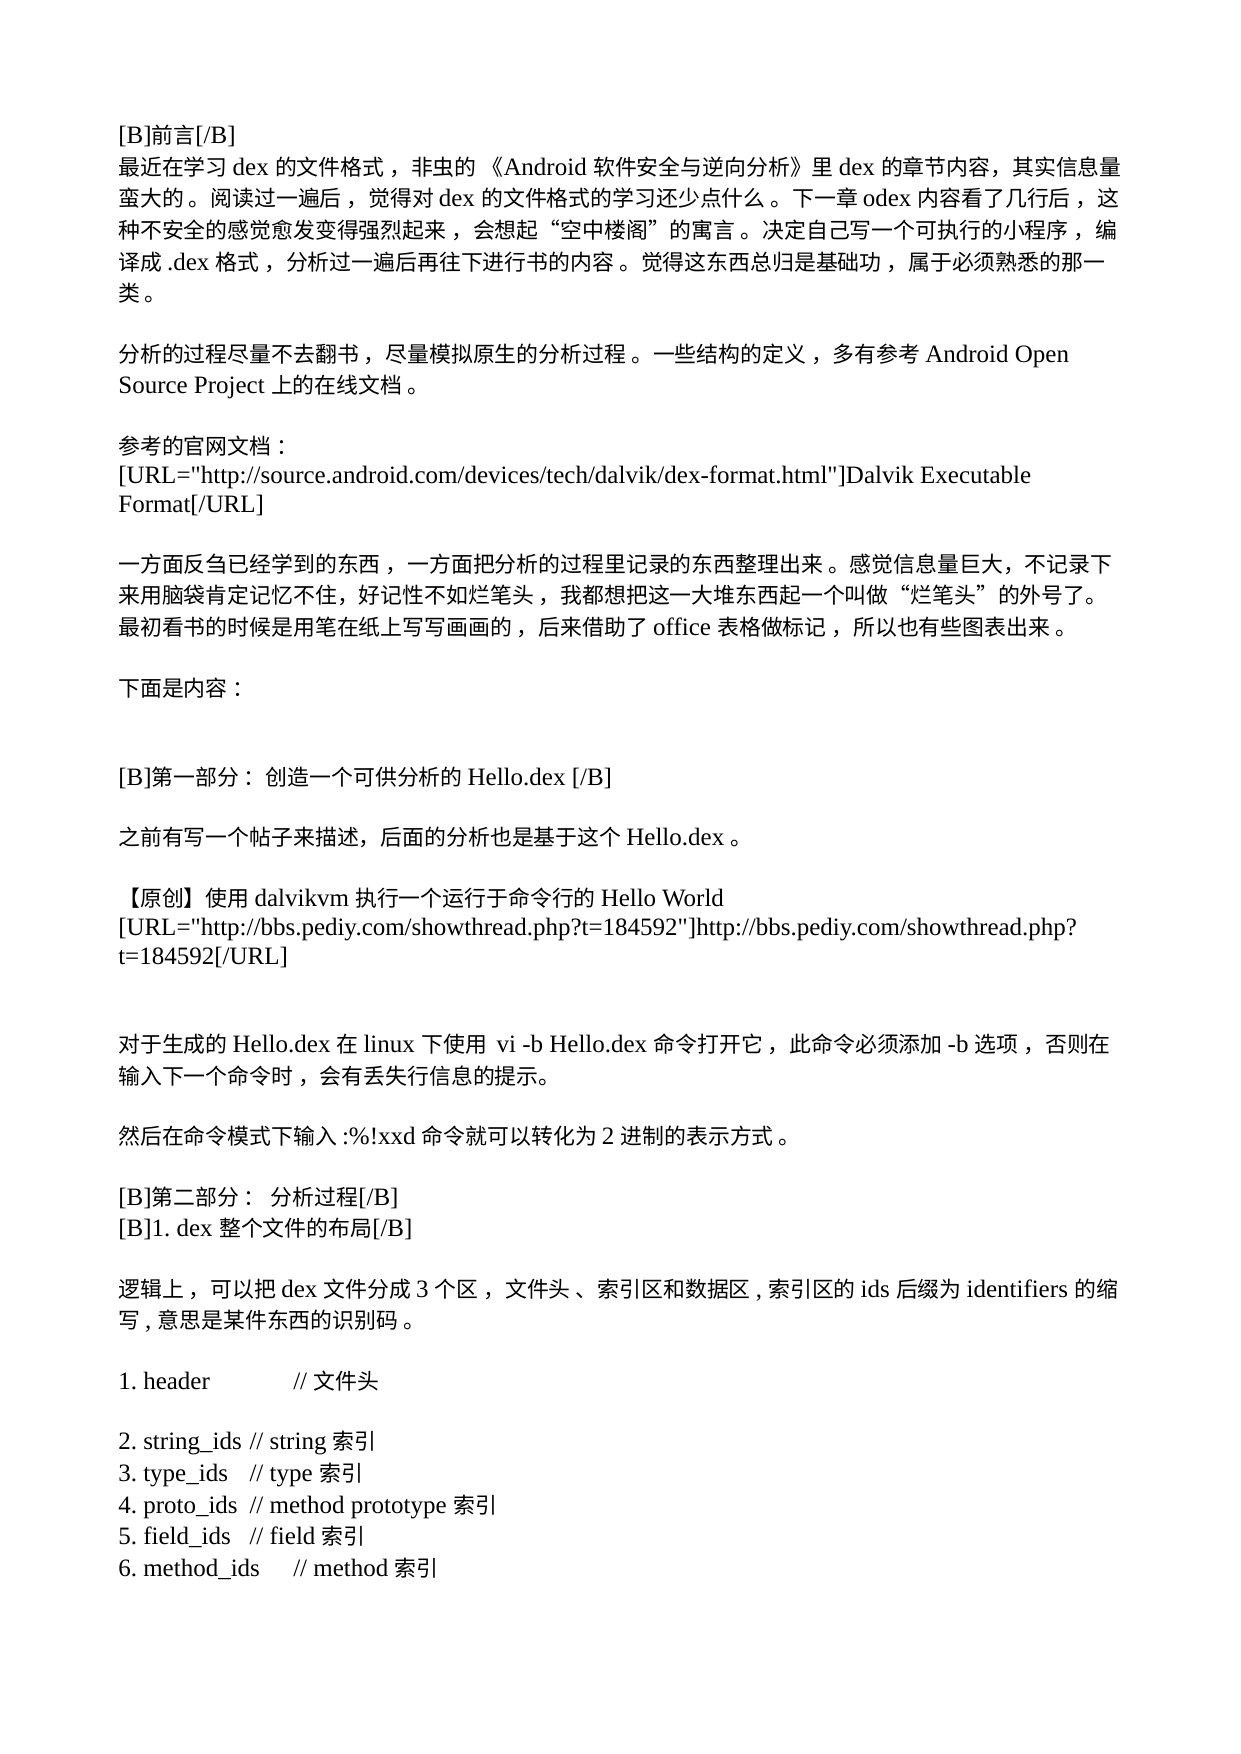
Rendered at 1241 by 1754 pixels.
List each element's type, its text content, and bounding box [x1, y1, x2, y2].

text 之前有写一个帖子来描述，后面的分析也是基于这个 Hello.dex 。 [118, 820, 1122, 852]
text 1. header // 文件头 [118, 1364, 1122, 1396]
text 参考的官网文档 ： [118, 429, 1122, 461]
text [B]第二部分 ： 分析过程[/B] [118, 1180, 1122, 1211]
text 【原创】使用 dalvikvm 执行一个运行于命令行的 Hello World [118, 881, 1122, 912]
text 最近在学习 dex 的文件格式 ，非虫的 《Android 软件安全与逆向分析》里 dex 的章节内容，其实信息量蛮大的 。阅读过一遍后 ，觉得对dex 的文件格式的学习还少点什么 。下一章 odex 内容看了几行后 ，这种不安全的感觉愈发变得强烈起来 ，会想起“空中楼阁”的寓言 。决定自己写一个可执行的小程序 ，编译成 .dex 格式 ，分析过一遍后再往下进行书的内容 。觉得这东西总归是基础功 ，属于必须熟悉的那一类 。 [118, 150, 1122, 308]
text 3. type_ids // type 索引 [118, 1456, 1122, 1488]
text [B]第一部分 ：创造一个可供分析的 Hello.dex [/B] [118, 760, 1122, 791]
text [URL="http://source.android.com/devices/tech/dalvik/dex-format.html"]Dalvik Executable Format[/URL] [118, 461, 1122, 518]
text 2. string_ids // string 索引 [118, 1424, 1122, 1456]
text [B]前言[/B] [118, 118, 1122, 150]
text 逻辑上 ，可以把 dex 文件分成 3 个区 ，文件头 、索引区和数据区 , 索引区的 ids 后缀为 identifiers 的缩写 , 意思是某件东西的识别码 。 [118, 1272, 1122, 1335]
text 5. field_ids // field 索引 [118, 1519, 1122, 1551]
text 对于生成的 Hello.dex 在 linux 下使用 vi -b Hello.dex 命令打开它 ，此命令必须添加 -b 选项 ，否则在输入下一个命令时 ，会有丢失行信息的提示。 [118, 1027, 1122, 1091]
text 下面是内容 ： [118, 671, 1122, 702]
text 6. method_ids // method 索引 [118, 1551, 1122, 1583]
text 然后在命令模式下输入 :%!xxd 命令就可以转化为 2 进制的表示方式 。 [118, 1119, 1122, 1151]
text 一方面反刍已经学到的东西 ，一方面把分析的过程里记录的东西整理出来 。感觉信息量巨大，不记录下来用脑袋肯定记忆不住，好记性不如烂笔头 ，我都想把这一大堆东西起一个叫做“烂笔头”的外号了。最初看书的时候是用笔在纸上写写画画的 ，后来借助了 office 表格做标记 ，所以也有些图表出来 。 [118, 547, 1122, 642]
text 4. proto_ids // method prototype 索引 [118, 1488, 1122, 1519]
text 分析的过程尽量不去翻书 ，尽量模拟原生的分析过程 。一些结构的定义 ，多有参考 Android Open Source Project 上的在线文档 。 [118, 337, 1122, 400]
text [B]1. dex 整个文件的布局[/B] [118, 1211, 1122, 1243]
text [URL="http://bbs.pediy.com/showthread.php?t=184592"]http://bbs.pediy.com/showthread.php?t=184592[/URL] [118, 912, 1122, 970]
